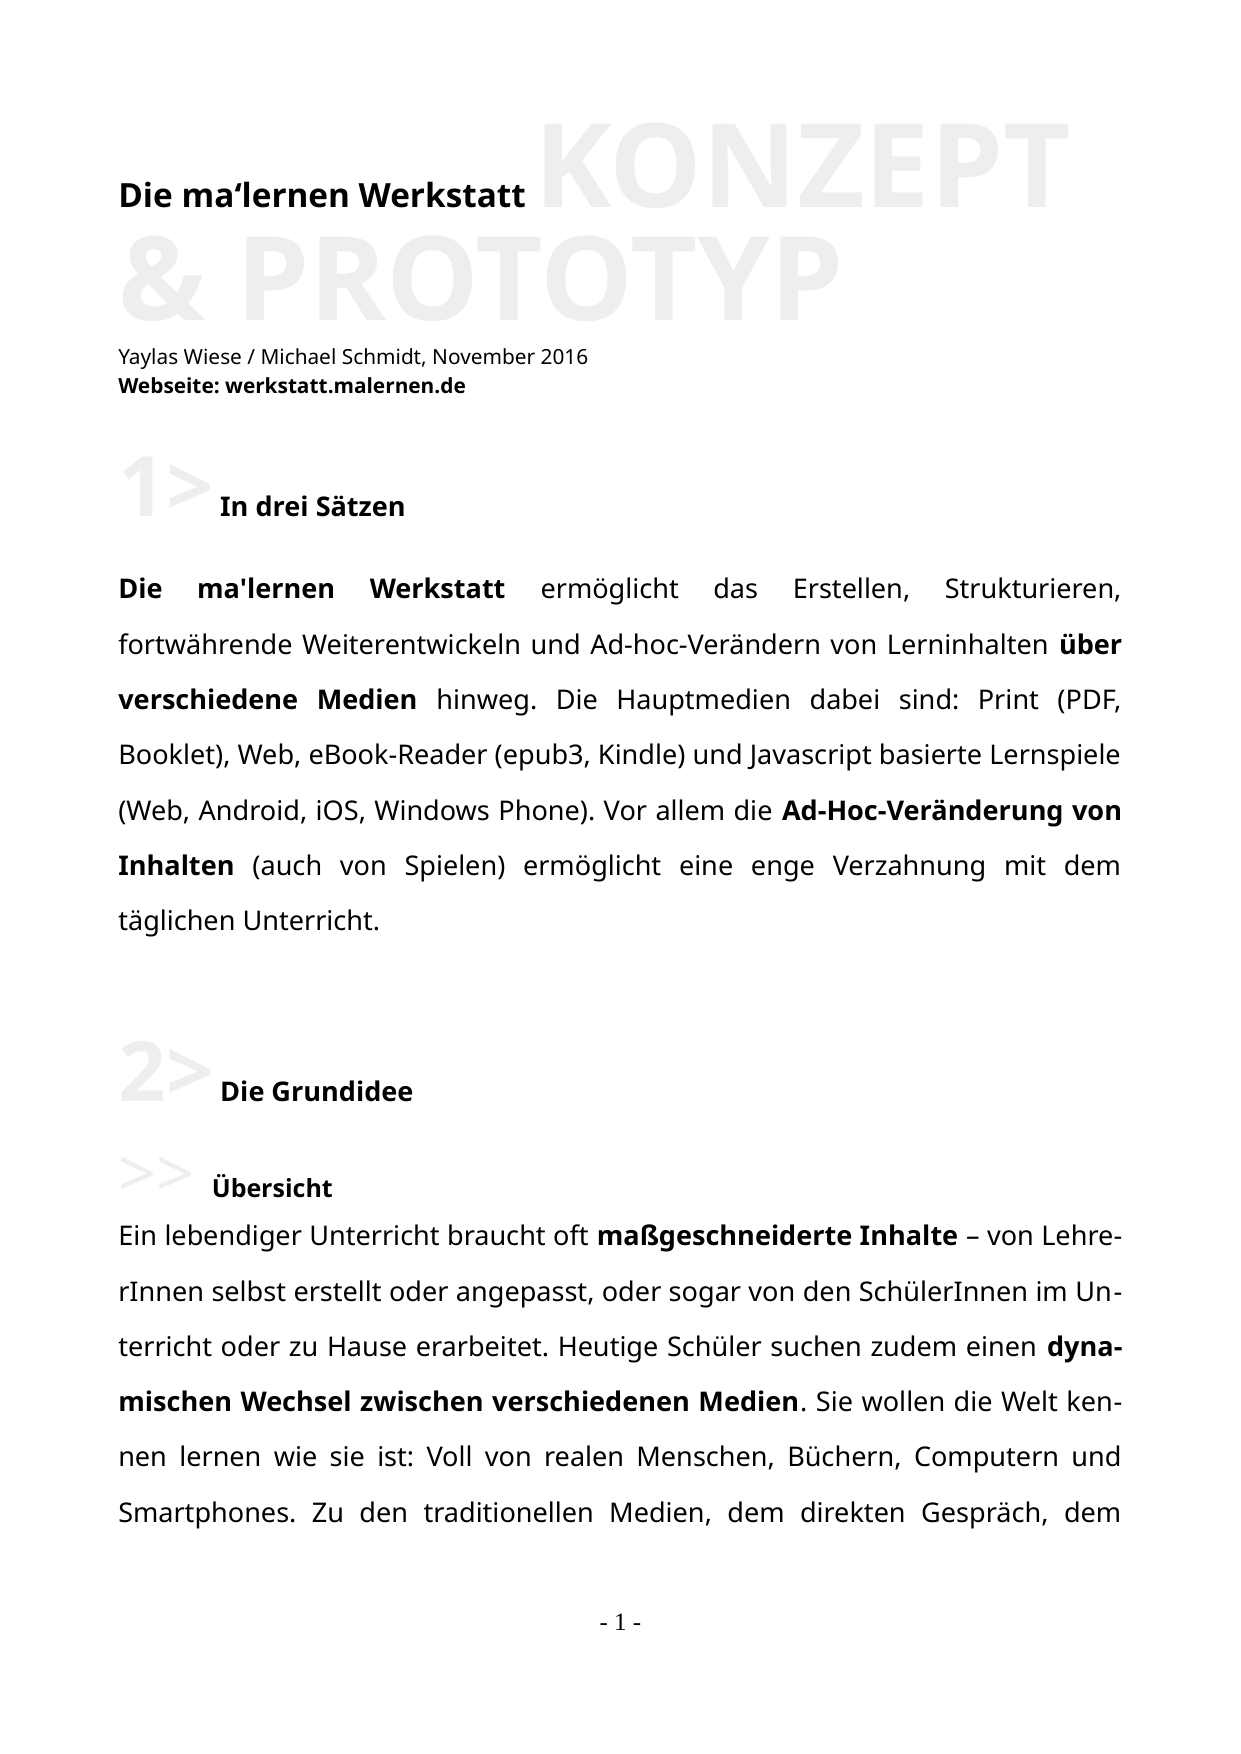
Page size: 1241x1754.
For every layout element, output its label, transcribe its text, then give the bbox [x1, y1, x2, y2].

text 2> Die Grundidee [118, 1012, 1122, 1126]
text Die ma‘lernen Werkstatt KONZEPT & PROTOTYP [118, 118, 1122, 342]
text 1> In drei Sätzen [118, 428, 1122, 541]
text Webseite: werkstatt.malernen.de [118, 371, 1122, 399]
text >> Übersicht [118, 1126, 1122, 1217]
text Ein lebendiger Unterricht braucht oft maßgeschneiderte Inhalte – von Lehre­rInnen selbst erstellt oder angepasst, oder sogar von den SchülerInnen im Un­terricht oder zu Hause erarbeitet. Heutige Schüler suchen zudem einen dyna­mischen Wechsel zwischen verschiedenen Medien. Sie wollen die Welt ken­nen lernen wie sie ist: Voll von realen Menschen, Büchern, Computern und Smartphones. Zu den traditionellen Medien, dem direkten Gespräch, dem [118, 1217, 1122, 1530]
text Die ma'lernen Werkstatt ermöglicht das Erstellen, Strukturieren, fortwährende Weiterentwickeln und Ad-hoc-Verändern von Lerninhalten über verschiedene Medien hinweg. Die Hauptmedien dabei sind: Print (PDF, Booklet), Web, eBook-Reader (epub3, Kindle) und Javascript basierte Lernspiele (Web, Android, iOS, Windows Phone). Vor allem die Ad-Hoc-Veränderung von Inhalten (auch von Spielen) ermöglicht eine enge Verzahnung mit dem täglichen Unterricht. [118, 570, 1122, 938]
text Yaylas Wiese / Michael Schmidt, November 2016 [118, 342, 1122, 371]
